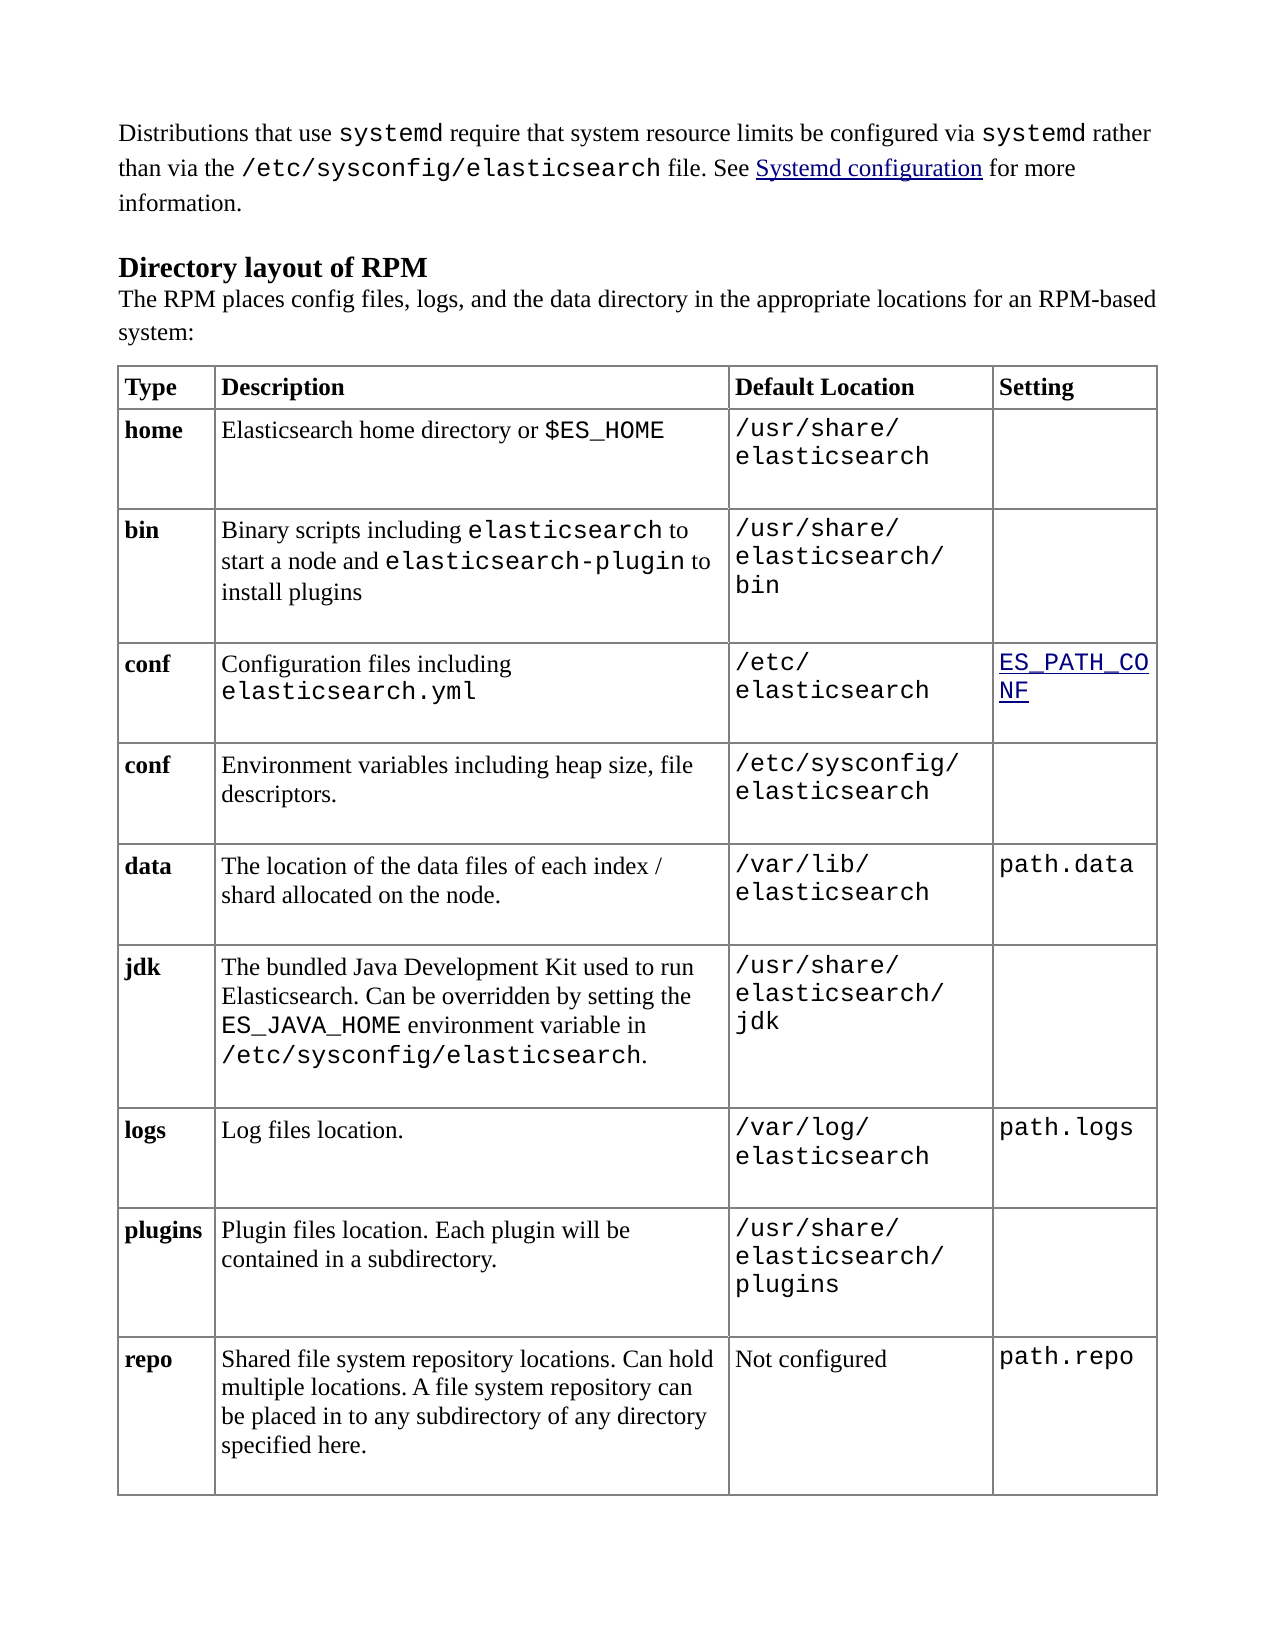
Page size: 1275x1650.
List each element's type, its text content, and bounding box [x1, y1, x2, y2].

table_cell logs [119, 1109, 214, 1207]
table_cell The location of the data files of each index / shard allocated on the node. [216, 845, 728, 944]
table_cell /usr/share/elasticsearch/plugins [730, 1209, 992, 1336]
table_cell path.data [994, 845, 1156, 944]
table_cell /usr/share/elasticsearch/bin [730, 510, 992, 642]
table_cell Plugin files location. Each plugin will be contained in a subdirectory. [216, 1209, 728, 1336]
table_cell [994, 946, 1156, 1107]
table_cell [994, 510, 1156, 642]
table_header Type [119, 367, 214, 407]
table_cell home [119, 410, 214, 508]
table_header Default Location [730, 367, 992, 407]
table_cell /usr/share/elasticsearch/jdk [730, 946, 992, 1107]
table_cell Shared file system repository locations. Can hold multiple locations. A file system repository can be placed in to any subdirectory of any directory specified here. [216, 1338, 728, 1494]
table_header Setting [994, 367, 1156, 407]
table_cell repo [119, 1338, 214, 1494]
table_cell Not configured [730, 1338, 992, 1494]
table_cell conf [119, 644, 214, 742]
table_cell Log files location. [216, 1109, 728, 1207]
table_cell bin [119, 510, 214, 642]
table_cell [994, 744, 1156, 843]
table_header Description [216, 367, 728, 407]
table_cell /var/log/elasticsearch [730, 1109, 992, 1207]
table_cell /usr/share/elasticsearch [730, 410, 992, 508]
subtitle Directory layout of RPM [118, 251, 1157, 284]
text The RPM places config files, logs, and the data directory in the appropriate locations for an RPM-based system: [118, 284, 1157, 346]
table_cell /var/lib/elasticsearch [730, 845, 992, 944]
table_cell ES_PATH_CONF [994, 644, 1156, 742]
table_cell data [119, 845, 214, 944]
table_cell conf [119, 744, 214, 843]
text Distributions that use systemd require that system resource limits be configured via systemd rather than via the /etc/sysconfig/elasticsearch file. See Systemd configuration for more information. [118, 118, 1157, 217]
table_cell path.repo [994, 1338, 1156, 1494]
table_cell Environment variables including heap size, file descriptors. [216, 744, 728, 843]
table_cell Elasticsearch home directory or $ES_HOME [216, 410, 728, 508]
table_cell plugins [119, 1209, 214, 1336]
table_cell path.logs [994, 1109, 1156, 1207]
table_cell [994, 1209, 1156, 1336]
table_cell The bundled Java Development Kit used to run Elasticsearch. Can be overridden by setting the ES_JAVA_HOME environment variable in /etc/sysconfig/elasticsearch. [216, 946, 728, 1107]
table_cell /etc/elasticsearch [730, 644, 992, 742]
table_cell jdk [119, 946, 214, 1107]
table_cell /etc/sysconfig/elasticsearch [730, 744, 992, 843]
table_cell [994, 410, 1156, 508]
table_cell Binary scripts including elasticsearch to start a node and elasticsearch-plugin to install plugins [216, 510, 728, 642]
table_cell Configuration files including elasticsearch.yml [216, 644, 728, 742]
